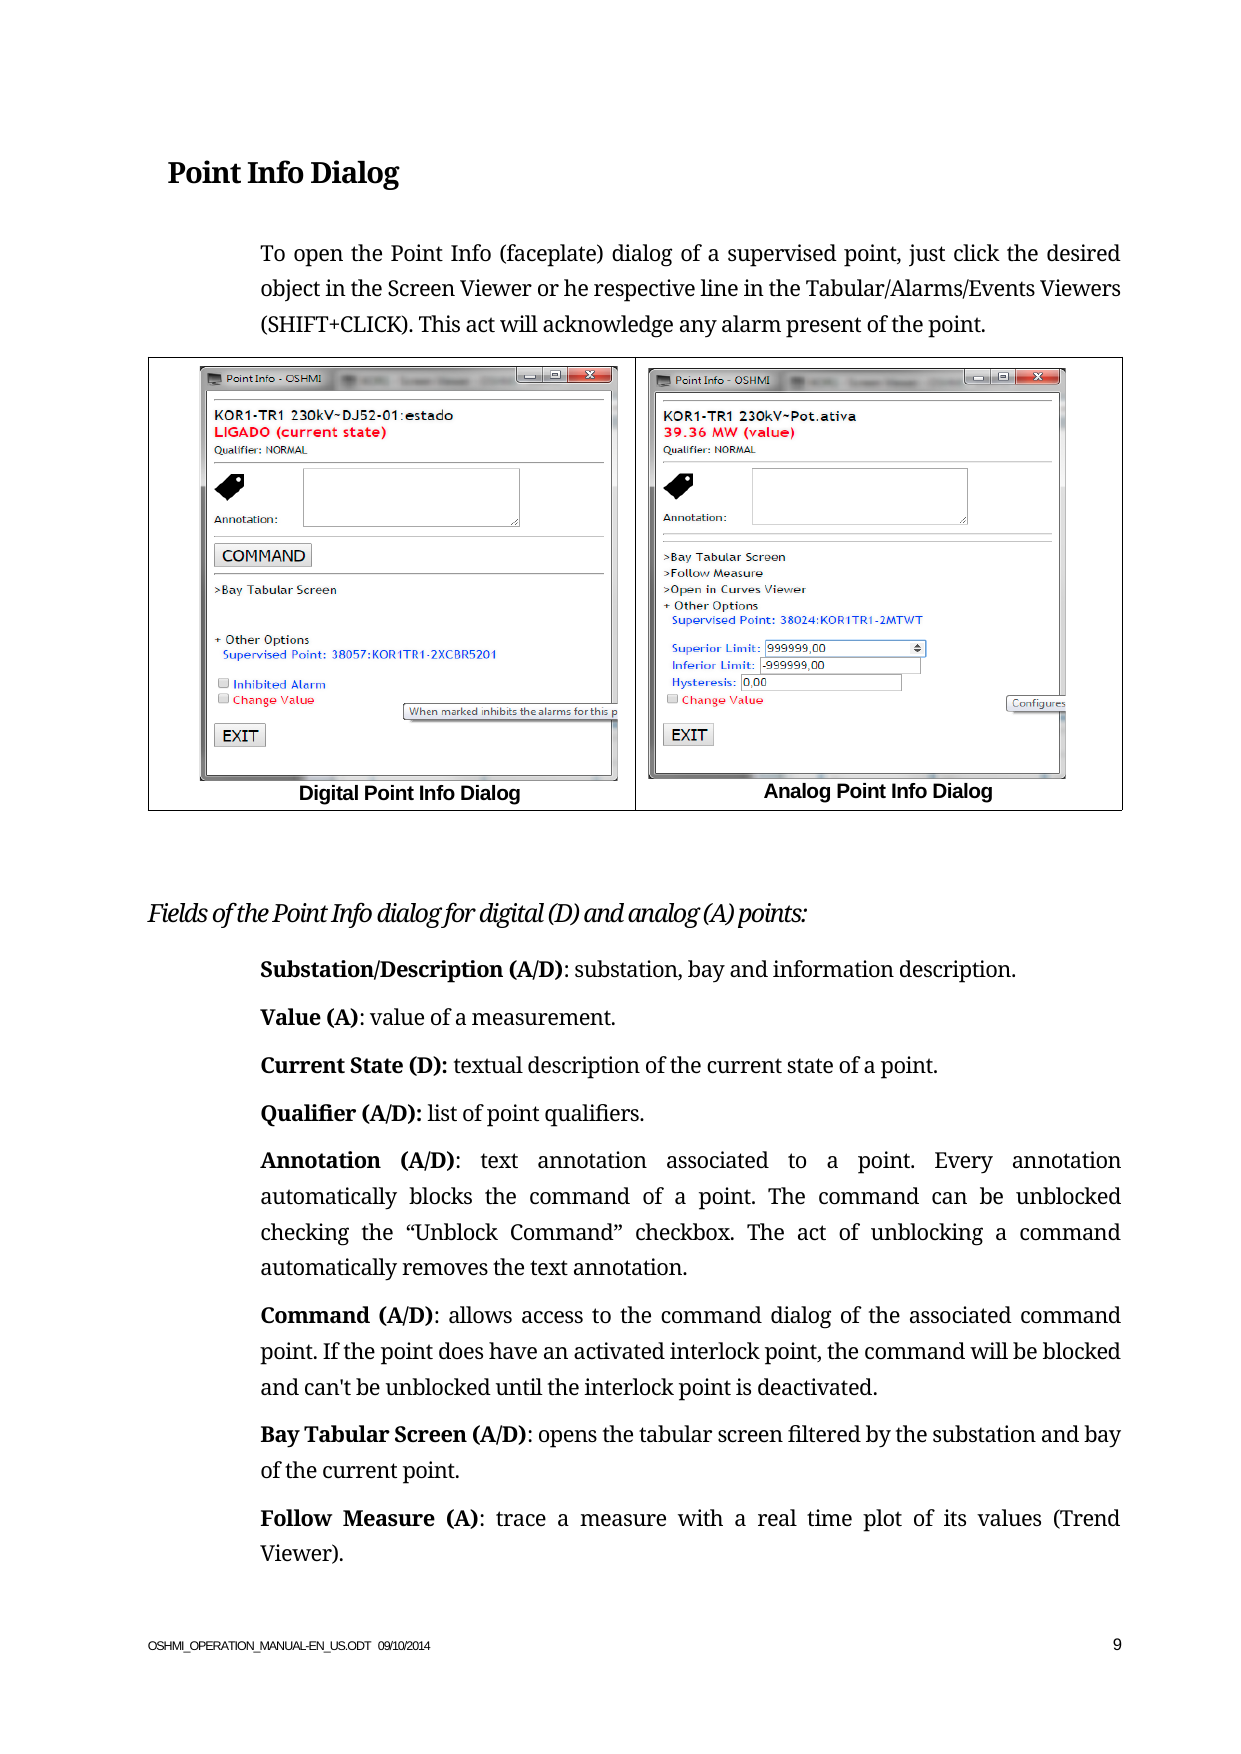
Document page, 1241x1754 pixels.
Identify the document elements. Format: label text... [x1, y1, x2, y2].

text Bay Tabular Screen (A/D): opens the tabular screen filtered by the substation and bay of the current point. [260, 1419, 1122, 1485]
text Command (A/D): allows access to the command dialog of the associated command point. If the point does have an activated interlock point, the command will be blocked and can't be unblocked until the interlock point is deactivated. [260, 1300, 1122, 1401]
text Current State (D): textual description of the current state of a point. [260, 1050, 1122, 1079]
subtitle Point Info Dialog [161, 146, 1122, 211]
text Substation/Description (A/D): substation, bay and information description. [260, 954, 1122, 984]
text Follow Measure (A): trace a measure with a real time plot of its values (Trend Viewer). [260, 1503, 1122, 1568]
text Annotation (A/D): text annotation associated to a point. Every annotation automatically blocks the command of a point. The command can be unblocked checking the “Unblock Command” checkbox. The act of unblocking a command automatically removes the text annotation. [260, 1145, 1122, 1282]
text To open the Point Info (faceplate) dialog of a supervised point, just click the desired object in the Screen Viewer or he respective line in the Tabular/Alarms/Events Viewers (SHIFT+CLICK). This act will acknowledge any alarm present of the point. [260, 237, 1122, 339]
picture [199, 366, 618, 781]
subtitle Fields of the Point Info dialog for digital (D) and analog (A) points: [148, 895, 1122, 929]
table_header Digital Point Info Dialog [149, 358, 635, 810]
text Value (A): value of a measurement. [260, 1002, 1122, 1032]
table_header [636, 358, 1122, 368]
table_header Analog Point Info Dialog [636, 369, 1122, 810]
text Qualifier (A/D): list of point qualifiers. [260, 1097, 1122, 1127]
picture [648, 368, 1066, 779]
